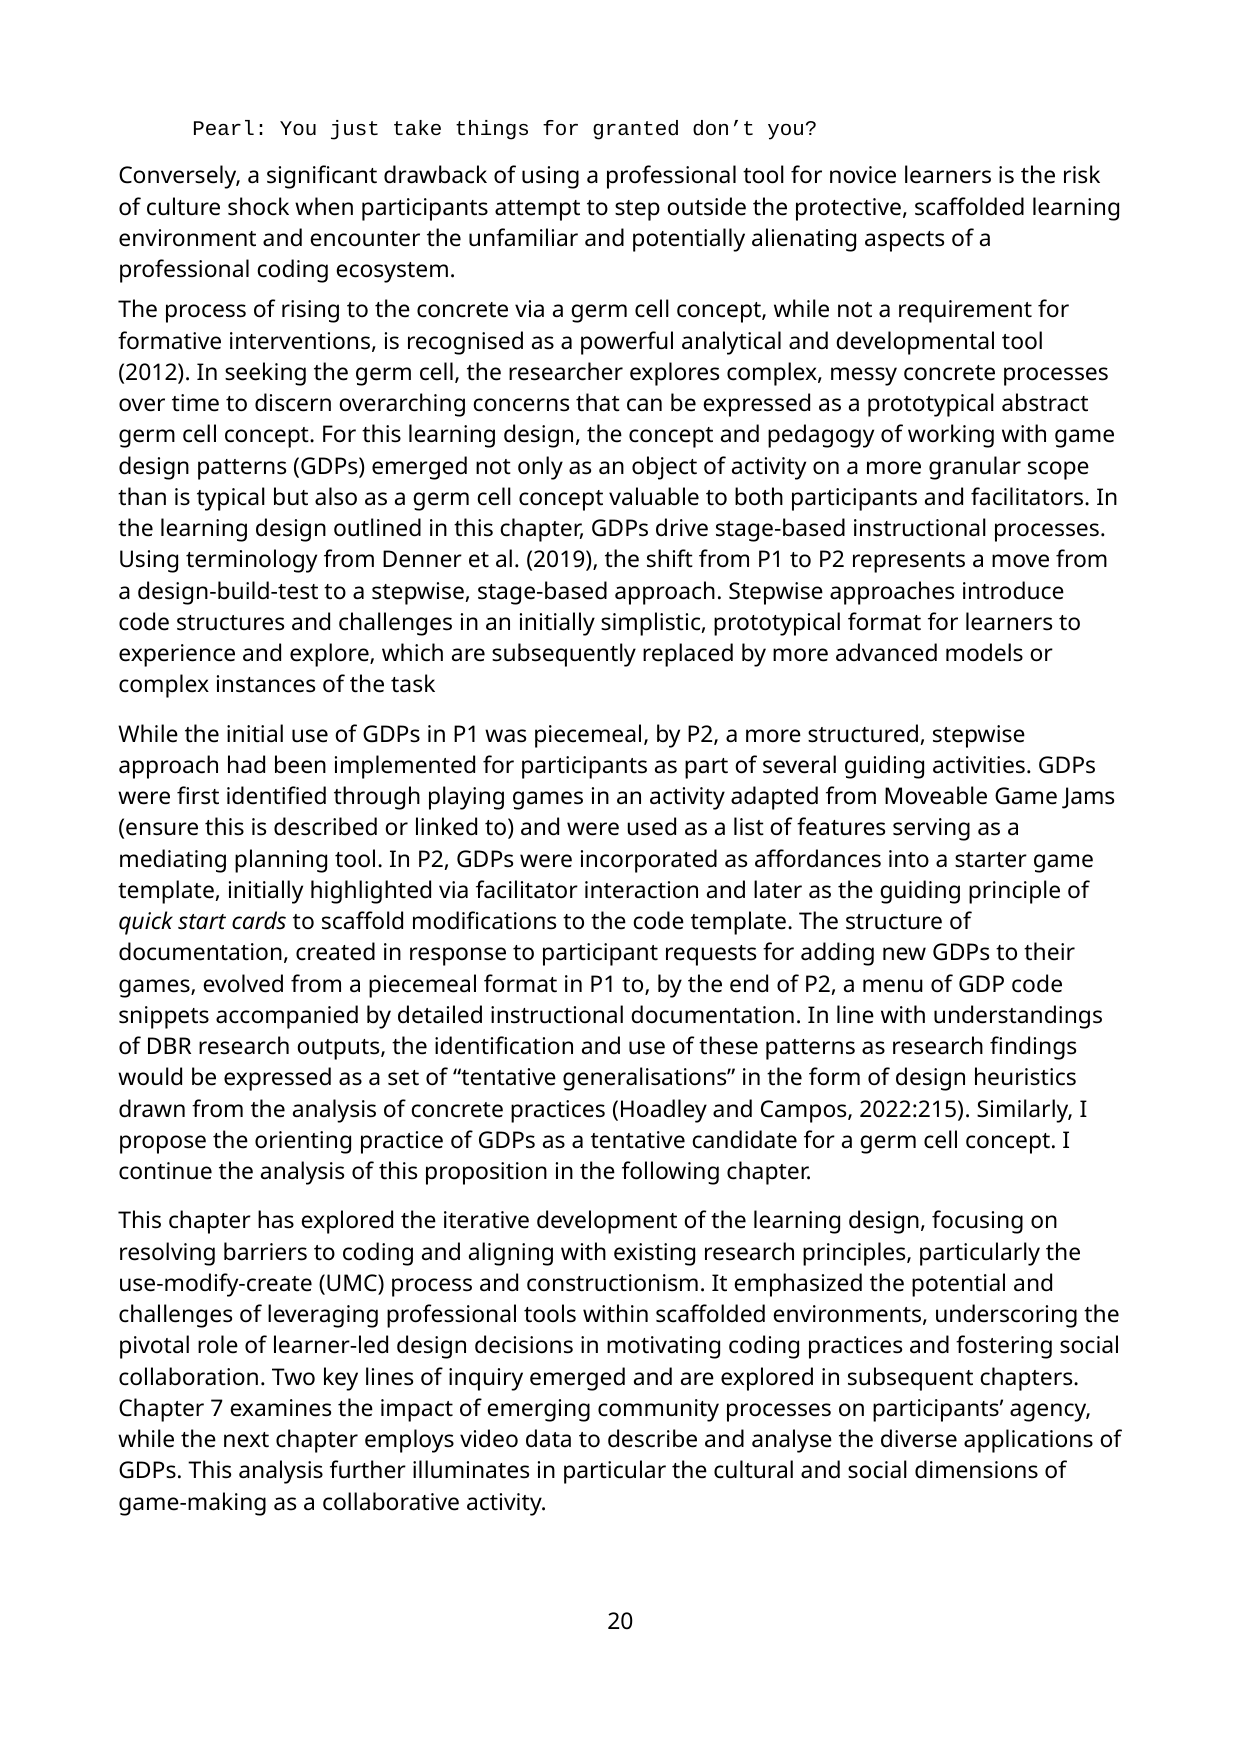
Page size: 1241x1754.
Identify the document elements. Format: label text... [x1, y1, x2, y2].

text While the initial use of GDPs in P1 was piecemeal, by P2, a more structured, stepwise approach had been implemented for participants as part of several guiding activities. GDPs were first identified through playing games in an activity adapted from Moveable Game Jams (ensure this is described or linked to) and were used as a list of features serving as a mediating planning tool. In P2, GDPs were incorporated as affordances into a starter game template, initially highlighted via facilitator interaction and later as the guiding principle of quick start cards to scaffold modifications to the code template. The structure of documentation, created in response to participant requests for adding new GDPs to their games, evolved from a piecemeal format in P1 to, by the end of P2, a menu of GDP code snippets accompanied by detailed instructional documentation. In line with understandings of DBR research outputs, the identification and use of these patterns as research findings would be expressed as a set of “tentative generalisations” in the form of design heuristics drawn from the analysis of concrete practices (Hoadley and Campos, 2022:215). Similarly, I propose the orienting practice of GDPs as a tentative candidate for a germ cell concept. I continue the analysis of this proposition in the following chapter. [118, 718, 1122, 1186]
text This chapter has explored the iterative development of the learning design, focusing on resolving barriers to coding and aligning with existing research principles, particularly the use-modify-create (UMC) process and constructionism. It emphasized the potential and challenges of leveraging professional tools within scaffolded environments, underscoring the pivotal role of learner-led design decisions in motivating coding practices and fostering social collaboration. Two key lines of inquiry emerged and are explored in subsequent chapters. Chapter 7 examines the impact of emerging community processes on participants’ agency, while the next chapter employs video data to describe and analyse the diverse applications of GDPs. This analysis further illuminates in particular the cultural and social dimensions of game-making as a collaborative activity. [118, 1204, 1122, 1517]
text Conversely, a significant drawback of using a professional tool for novice learners is the risk of culture shock when participants attempt to step outside the protective, scaffolded learning environment and encounter the unfamiliar and potentially alienating aspects of a professional coding ecosystem. [118, 159, 1122, 284]
text Pearl: You just take things for granted don’t you? [177, 118, 1122, 142]
text The process of rising to the concrete via a germ cell concept, while not a requirement for formative interventions, is recognised as a powerful analytical and developmental tool (2012). In seeking the germ cell, the researcher explores complex, messy concrete processes over time to discern overarching concerns that can be expressed as a prototypical abstract germ cell concept. For this learning design, the concept and pedagogy of working with game design patterns (GDPs) emerged not only as an object of activity on a more granular scope than is typical but also as a germ cell concept valuable to both participants and facilitators. In the learning design outlined in this chapter, GDPs drive stage-based instructional processes. Using terminology from Denner et al. (2019), the shift from P1 to P2 represents a move from a design-build-test to a stepwise, stage-based approach. Stepwise approaches introduce code structures and challenges in an initially simplistic, prototypical format for learners to experience and explore, which are subsequently replaced by more advanced models or complex instances of the task [118, 293, 1122, 700]
